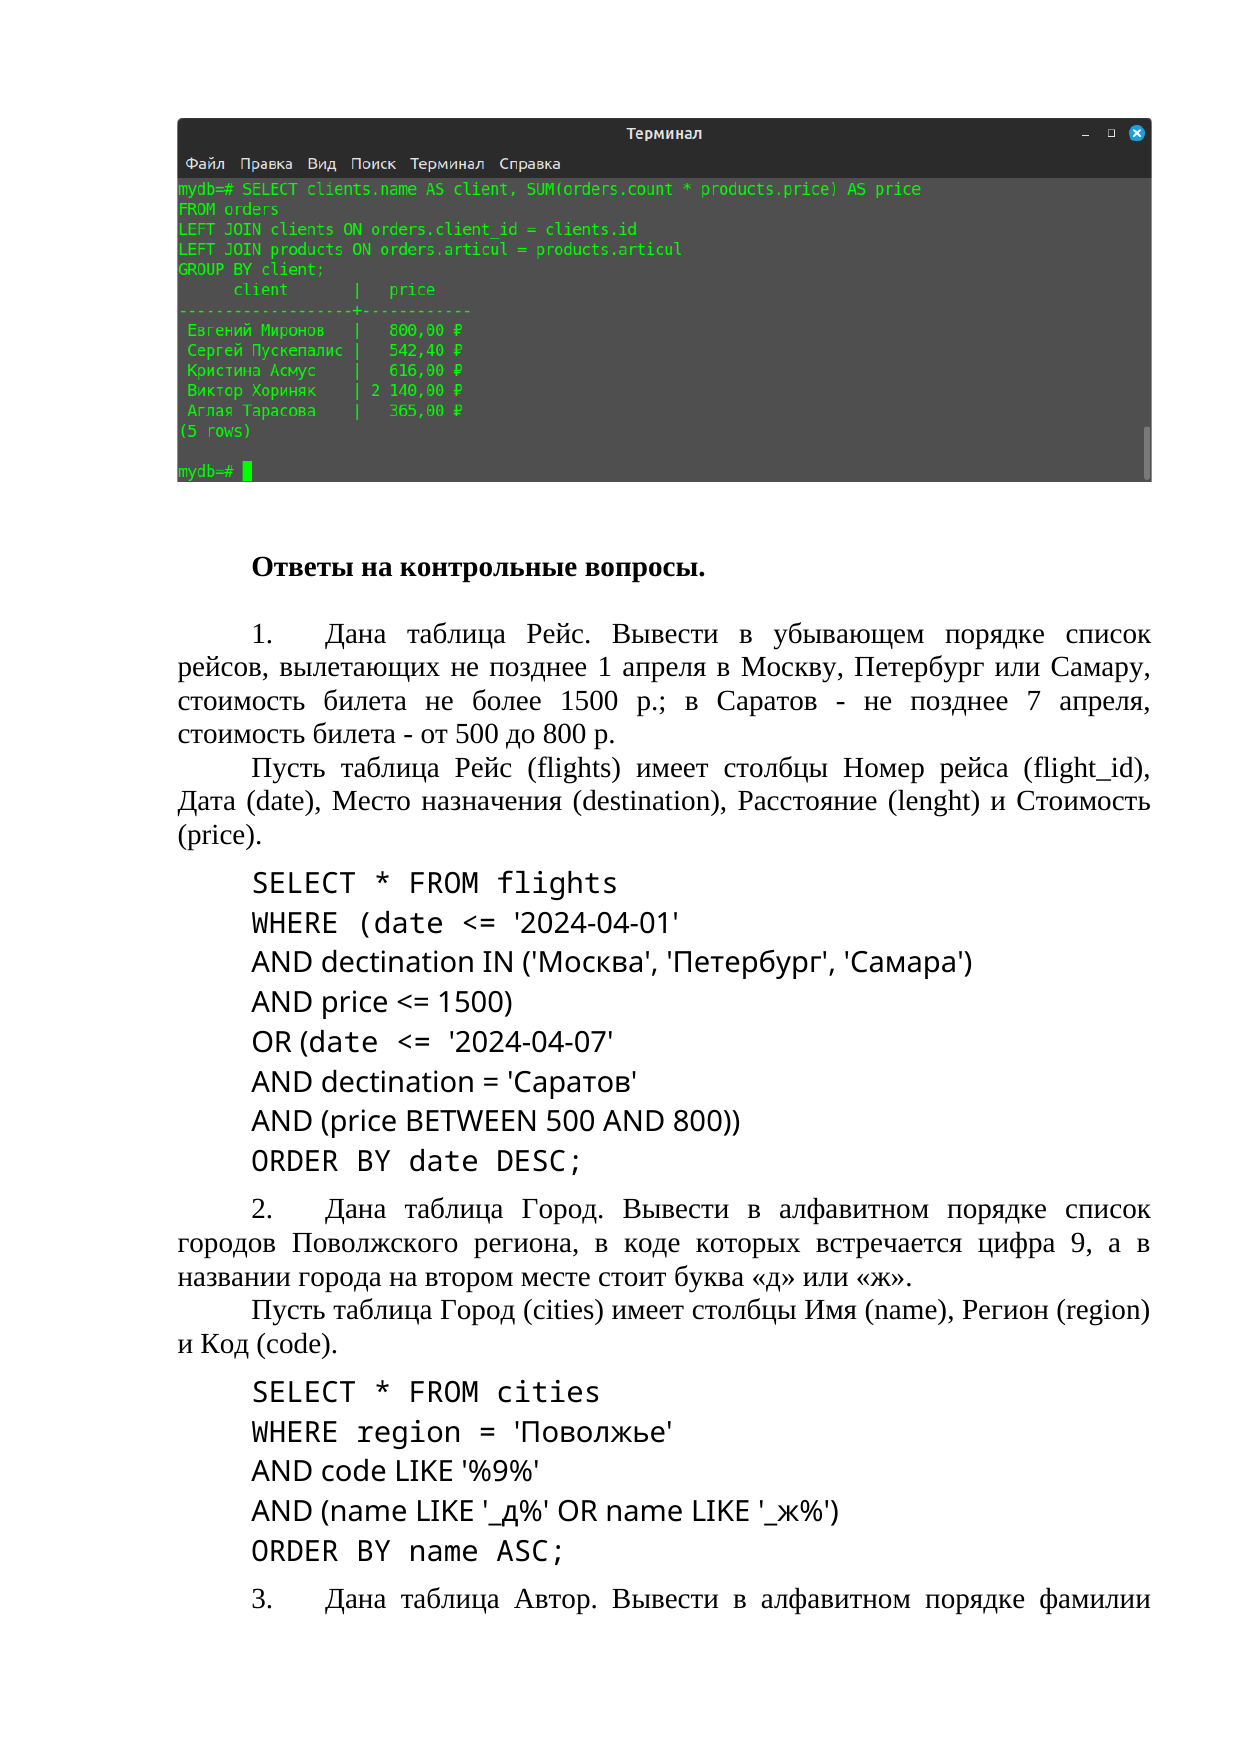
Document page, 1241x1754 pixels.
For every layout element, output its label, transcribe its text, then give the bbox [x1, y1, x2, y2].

list Пусть таблица Рейс (flights) имеет столбцы Номер рейса (flight_id), Дата (date), Место назначения (destination), Расстояние (lenght) и Стоимость (priсe). [177, 750, 1152, 851]
list SELECT * FROM cities [177, 1371, 1152, 1411]
list AND code LIKE '%9%' [177, 1451, 1152, 1490]
list AND (price BETWEEN 500 AND 800)) [177, 1101, 1152, 1140]
list AND (name LIKE '_д%' OR name LIKE '_ж%') [177, 1490, 1152, 1530]
list Ответы на контрольные вопросы. [177, 549, 1152, 582]
picture [177, 118, 1152, 482]
list SELECT * FROM flights [177, 862, 1152, 902]
list ORDER BY name ASC; [177, 1530, 1152, 1569]
list WHERE (date <= '2024-04-01' [177, 902, 1152, 942]
list ORDER BY date DESC; [177, 1140, 1152, 1180]
list WHERE region = 'Поволжье' [177, 1411, 1152, 1451]
list AND dectination = 'Саратов' [177, 1061, 1152, 1101]
list Дана таблица Город. Вывести в алфавитном порядке список городов Поволжского региона, в коде которых встречается цифра 9, а в названии города на втором месте стоит буква «д» или «ж». [177, 1192, 1152, 1292]
list OR (date <= '2024-04-07' [177, 1021, 1152, 1061]
list Дана таблица Автор. Вывести в алфавитном порядке фамилии [177, 1581, 1152, 1615]
list Дана таблица Рейс. Вывести в убывающем порядке список рейсов, вылетающих не позднее 1 апреля в Москву, Петербург или Самару, стоимость билета не более 1500 р.; в Саратов - не позднее 7 апреля, стоимость билета - от 500 до 800 р. [177, 616, 1152, 750]
list Пусть таблица Город (cities) имеет столбцы Имя (name), Регион (region) и Код (code). [177, 1292, 1152, 1359]
list AND dectination IN ('Москва', 'Петербург', 'Самара') [177, 942, 1152, 981]
list AND price <= 1500) [177, 981, 1152, 1021]
